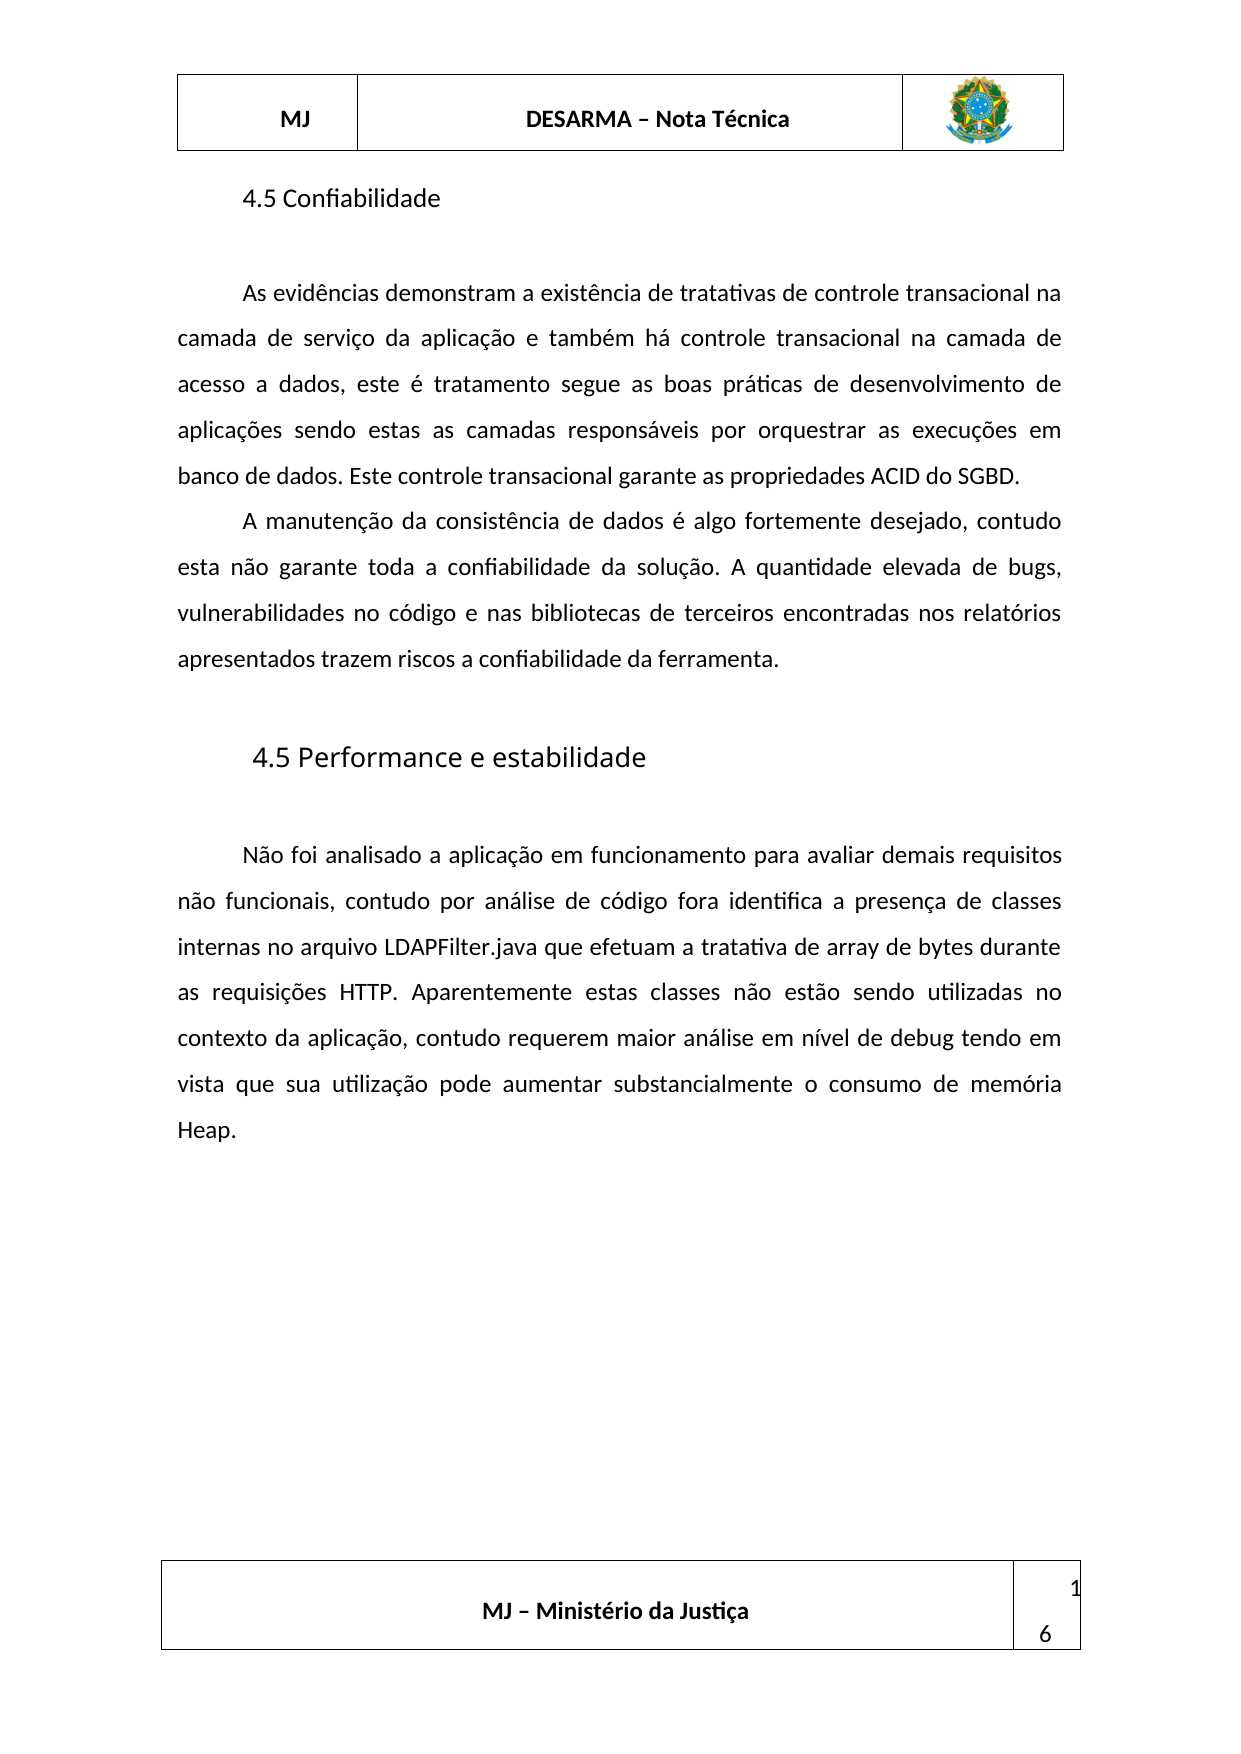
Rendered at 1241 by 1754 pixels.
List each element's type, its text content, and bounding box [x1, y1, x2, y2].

text Não foi analisado a aplicação em funcionamento para avaliar demais requisitos não funcionais, contudo por análise de código fora identifica a presença de classes internas no arquivo LDAPFilter.java que efetuam a tratativa de array de bytes durante as requisições HTTP. Aparentemente estas classes não estão sendo utilizadas no contexto da aplicação, contudo requerem maior análise em nível de debug tendo em vista que sua utilização pode aumentar substancialmente o consumo de memória Heap. [177, 1007, 1063, 1022]
text Não foi analisado a aplicação em funcionamento para avaliar demais requisitos não funcionais, contudo por análise de código fora identifica a presença de classes internas no arquivo LDAPFilter.java que efetuam a tratativa de array de bytes durante as requisições HTTP. Aparentemente estas classes não estão sendo utilizadas no contexto da aplicação, contudo requerem maior análise em nível de debug tendo em vista que sua utilização pode aumentar substancialmente o consumo de memória Heap. [177, 839, 1063, 885]
text A manutenção da consistência de dados é algo fortemente desejado, contudo esta não garante toda a confiabilidade da solução. A quantidade elevada de bugs, vulnerabilidades no código e nas bibliotecas de terceiros encontradas nos relatórios apresentados trazem riscos a confiabilidade da ferramenta. [177, 506, 1063, 551]
subtitle 4.5 Performance e estabilidade [177, 738, 252, 775]
text As evidências demonstram a existência de tratativas de controle transacional na camada de serviço da aplicação e também há controle transacional na camada de acesso a dados, este é tratamento segue as boas práticas de desenvolvimento de aplicações sendo estas as camadas responsáveis por orquestrar as execuções em banco de dados. Este controle transacional garante as propriedades ACID do SGBD. [177, 277, 1063, 323]
text As evidências demonstram a existência de tratativas de controle transacional na camada de serviço da aplicação e também há controle transacional na camada de acesso a dados, este é tratamento segue as boas práticas de desenvolvimento de aplicações sendo estas as camadas responsáveis por orquestrar as execuções em banco de dados. Este controle transacional garante as propriedades ACID do SGBD. [177, 399, 1063, 414]
text 4.5 Confiabilidade [177, 182, 242, 215]
text A manutenção da consistência de dados é algo fortemente desejado, contudo esta não garante toda a confiabilidade da solução. A quantidade elevada de bugs, vulnerabilidades no código e nas bibliotecas de terceiros encontradas nos relatórios apresentados trazem riscos a confiabilidade da ferramenta. [177, 627, 1063, 673]
picture [944, 75, 1020, 149]
text A manutenção da consistência de dados é algo fortemente desejado, contudo esta não garante toda a confiabilidade da solução. A quantidade elevada de bugs, vulnerabilidades no código e nas bibliotecas de terceiros encontradas nos relatórios apresentados trazem riscos a confiabilidade da ferramenta. [177, 582, 1063, 597]
text As evidências demonstram a existência de tratativas de controle transacional na camada de serviço da aplicação e também há controle transacional na camada de acesso a dados, este é tratamento segue as boas práticas de desenvolvimento de aplicações sendo estas as camadas responsáveis por orquestrar as execuções em banco de dados. Este controle transacional garante as propriedades ACID do SGBD. [177, 444, 1063, 490]
text Não foi analisado a aplicação em funcionamento para avaliar demais requisitos não funcionais, contudo por análise de código fora identifica a presença de classes internas no arquivo LDAPFilter.java que efetuam a tratativa de array de bytes durante as requisições HTTP. Aparentemente estas classes não estão sendo utilizadas no contexto da aplicação, contudo requerem maior análise em nível de debug tendo em vista que sua utilização pode aumentar substancialmente o consumo de memória Heap. [177, 916, 1063, 931]
text Não foi analisado a aplicação em funcionamento para avaliar demais requisitos não funcionais, contudo por análise de código fora identifica a presença de classes internas no arquivo LDAPFilter.java que efetuam a tratativa de array de bytes durante as requisições HTTP. Aparentemente estas classes não estão sendo utilizadas no contexto da aplicação, contudo requerem maior análise em nível de debug tendo em vista que sua utilização pode aumentar substancialmente o consumo de memória Heap. [177, 1098, 1063, 1144]
subtitle 4.5 Performance e estabilidade [647, 738, 1063, 775]
text As evidências demonstram a existência de tratativas de controle transacional na camada de serviço da aplicação e também há controle transacional na camada de acesso a dados, este é tratamento segue as boas práticas de desenvolvimento de aplicações sendo estas as camadas responsáveis por orquestrar as execuções em banco de dados. Este controle transacional garante as propriedades ACID do SGBD. [177, 353, 1063, 368]
text Não foi analisado a aplicação em funcionamento para avaliar demais requisitos não funcionais, contudo por análise de código fora identifica a presença de classes internas no arquivo LDAPFilter.java que efetuam a tratativa de array de bytes durante as requisições HTTP. Aparentemente estas classes não estão sendo utilizadas no contexto da aplicação, contudo requerem maior análise em nível de debug tendo em vista que sua utilização pode aumentar substancialmente o consumo de memória Heap. [177, 1053, 1063, 1068]
text 4.5 Confiabilidade [441, 182, 1063, 215]
text Não foi analisado a aplicação em funcionamento para avaliar demais requisitos não funcionais, contudo por análise de código fora identifica a presença de classes internas no arquivo LDAPFilter.java que efetuam a tratativa de array de bytes durante as requisições HTTP. Aparentemente estas classes não estão sendo utilizadas no contexto da aplicação, contudo requerem maior análise em nível de debug tendo em vista que sua utilização pode aumentar substancialmente o consumo de memória Heap. [177, 961, 1063, 977]
